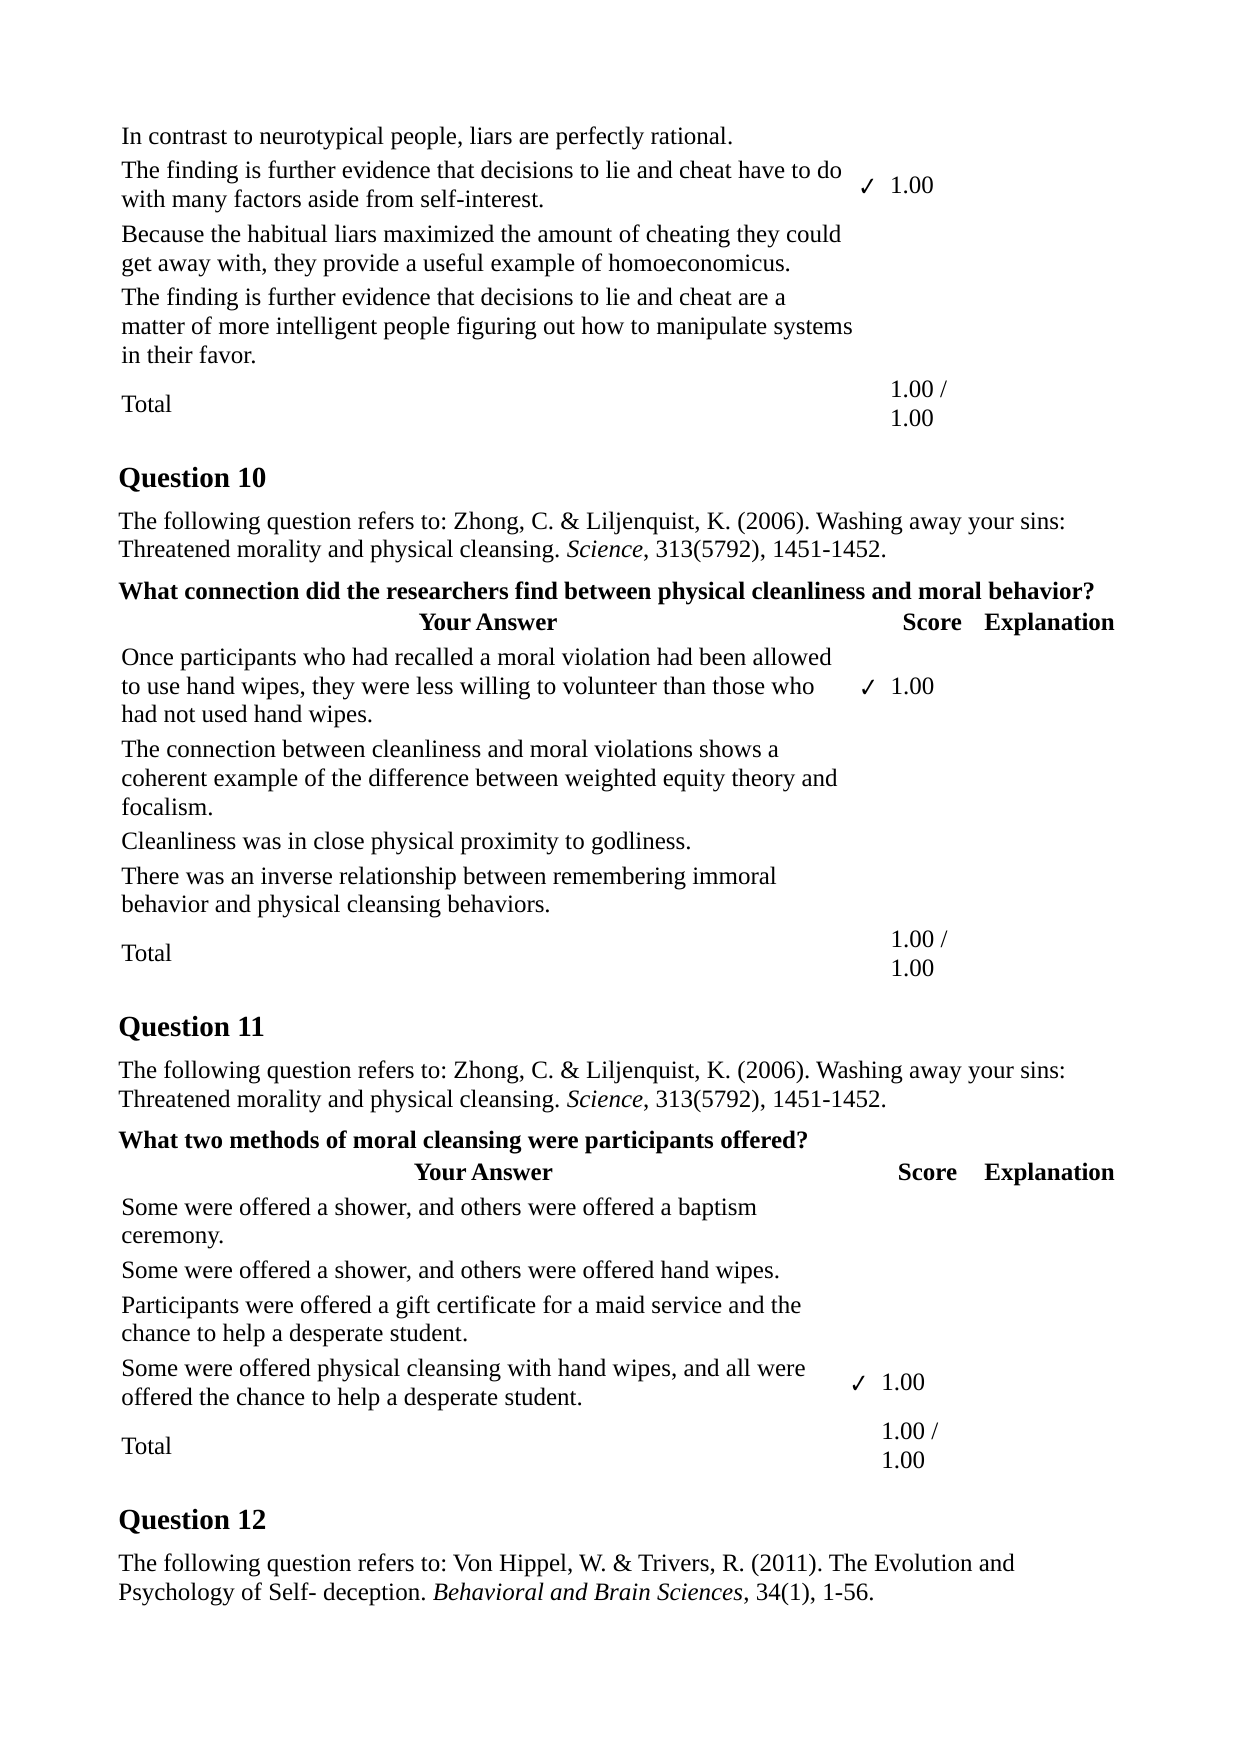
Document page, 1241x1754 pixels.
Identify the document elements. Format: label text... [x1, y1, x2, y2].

table_header [858, 605, 887, 639]
table_cell [878, 1189, 977, 1252]
table_cell [848, 1287, 878, 1350]
table_cell 1.00 / 1.00 [888, 921, 977, 984]
table_cell 1.00 / 1.00 [878, 1414, 977, 1477]
table_cell 1.00 [878, 1350, 977, 1413]
table_header Your Answer [118, 1154, 848, 1189]
table_cell [848, 1414, 878, 1477]
table_cell [888, 858, 977, 921]
table_cell Cleanliness was in close physical proximity to godliness. [118, 823, 858, 858]
table_cell The connection between cleanliness and moral violations shows a coherent example of the difference between weighted equity theory and focalism. [118, 731, 858, 823]
table_header Your Answer [118, 605, 858, 639]
table_cell [888, 731, 977, 823]
table_cell [858, 823, 887, 858]
table_cell [977, 639, 1122, 731]
table_header Explanation [977, 605, 1122, 639]
table_cell [977, 1287, 1122, 1350]
table_cell [857, 216, 887, 279]
table_cell 1.00 [887, 153, 977, 216]
table_cell [977, 279, 1122, 371]
table_cell [878, 1287, 977, 1350]
table_cell 1.00 / 1.00 [887, 371, 977, 435]
text What connection did the researchers find between physical cleanliness and moral behavior? [118, 576, 1122, 604]
table_cell Once participants who had recalled a moral violation had been allowed to use hand wipes, they were less willing to volunteer than those who had not used hand wipes. [118, 639, 858, 731]
table_cell [848, 1252, 878, 1287]
table_cell [887, 216, 977, 279]
table_cell Some were offered a shower, and others were offered hand wipes. [118, 1252, 848, 1287]
subtitle Question 12 [118, 1502, 1122, 1535]
table_cell [888, 823, 977, 858]
table_header Score [888, 605, 977, 639]
table_cell [977, 1414, 1122, 1477]
table_cell [977, 823, 1122, 858]
table_cell The finding is further evidence that decisions to lie and cheat are a matter of more intelligent people figuring out how to manipulate systems in their favor. [118, 279, 857, 371]
table_cell ✔ [848, 1350, 878, 1413]
table_cell [858, 731, 887, 823]
table_cell Because the habitual liars maximized the amount of cheating they could get away with, they provide a useful example of homoeconomicus. [118, 216, 857, 279]
table_cell [858, 921, 887, 984]
table_header Score [878, 1154, 977, 1189]
table_cell Total [118, 921, 858, 984]
table_cell [977, 371, 1122, 435]
table_cell [857, 118, 887, 153]
table_cell [878, 1252, 977, 1287]
text The following question refers to: Zhong, C. & Liljenquist, K. (2006). Washing away your sins: Threatened morality and physical cleansing. Science, 313(5792), 1451-1452. [118, 1056, 1122, 1113]
table_cell [977, 153, 1122, 216]
table_cell [977, 216, 1122, 279]
table_cell In contrast to neurotypical people, liars are perfectly rational. [118, 118, 857, 153]
table_cell [977, 858, 1122, 921]
text The following question refers to: Von Hippel, W. & Trivers, R. (2011). The Evolution and Psychology of Self- deception. Behavioral and Brain Sciences, 34(1), 1-56. [118, 1548, 1122, 1605]
table_cell [857, 371, 887, 435]
subtitle Question 10 [118, 460, 1122, 493]
table_cell [977, 1252, 1122, 1287]
table_cell [977, 921, 1122, 984]
text What two methods of moral cleansing were participants offered? [118, 1126, 1122, 1154]
table_cell [977, 1189, 1122, 1252]
table_header [848, 1154, 878, 1189]
table_cell [887, 118, 977, 153]
table_cell [858, 858, 887, 921]
table_cell There was an inverse relationship between remembering immoral behavior and physical cleansing behaviors. [118, 858, 858, 921]
table_cell [857, 279, 887, 371]
subtitle Question 11 [118, 1009, 1122, 1043]
table_cell [977, 1350, 1122, 1413]
table_cell [887, 279, 977, 371]
table_cell Total [118, 371, 857, 435]
text The following question refers to: Zhong, C. & Liljenquist, K. (2006). Washing away your sins: Threatened morality and physical cleansing. Science, 313(5792), 1451-1452. [118, 506, 1122, 563]
table_cell ✔ [857, 153, 887, 216]
table_cell Some were offered physical cleansing with hand wipes, and all were offered the chance to help a desperate student. [118, 1350, 848, 1413]
table_cell The finding is further evidence that decisions to lie and cheat have to do with many factors aside from self-interest. [118, 153, 857, 216]
table_cell Participants were offered a gift certificate for a maid service and the chance to help a desperate student. [118, 1287, 848, 1350]
table_cell ✔ [858, 639, 887, 731]
table_cell Some were offered a shower, and others were offered a baptism ceremony. [118, 1189, 848, 1252]
table_cell [977, 731, 1122, 823]
table_cell Total [118, 1414, 848, 1477]
table_cell 1.00 [888, 639, 977, 731]
table_cell [848, 1189, 878, 1252]
table_header Explanation [977, 1154, 1122, 1189]
table_cell [977, 118, 1122, 153]
